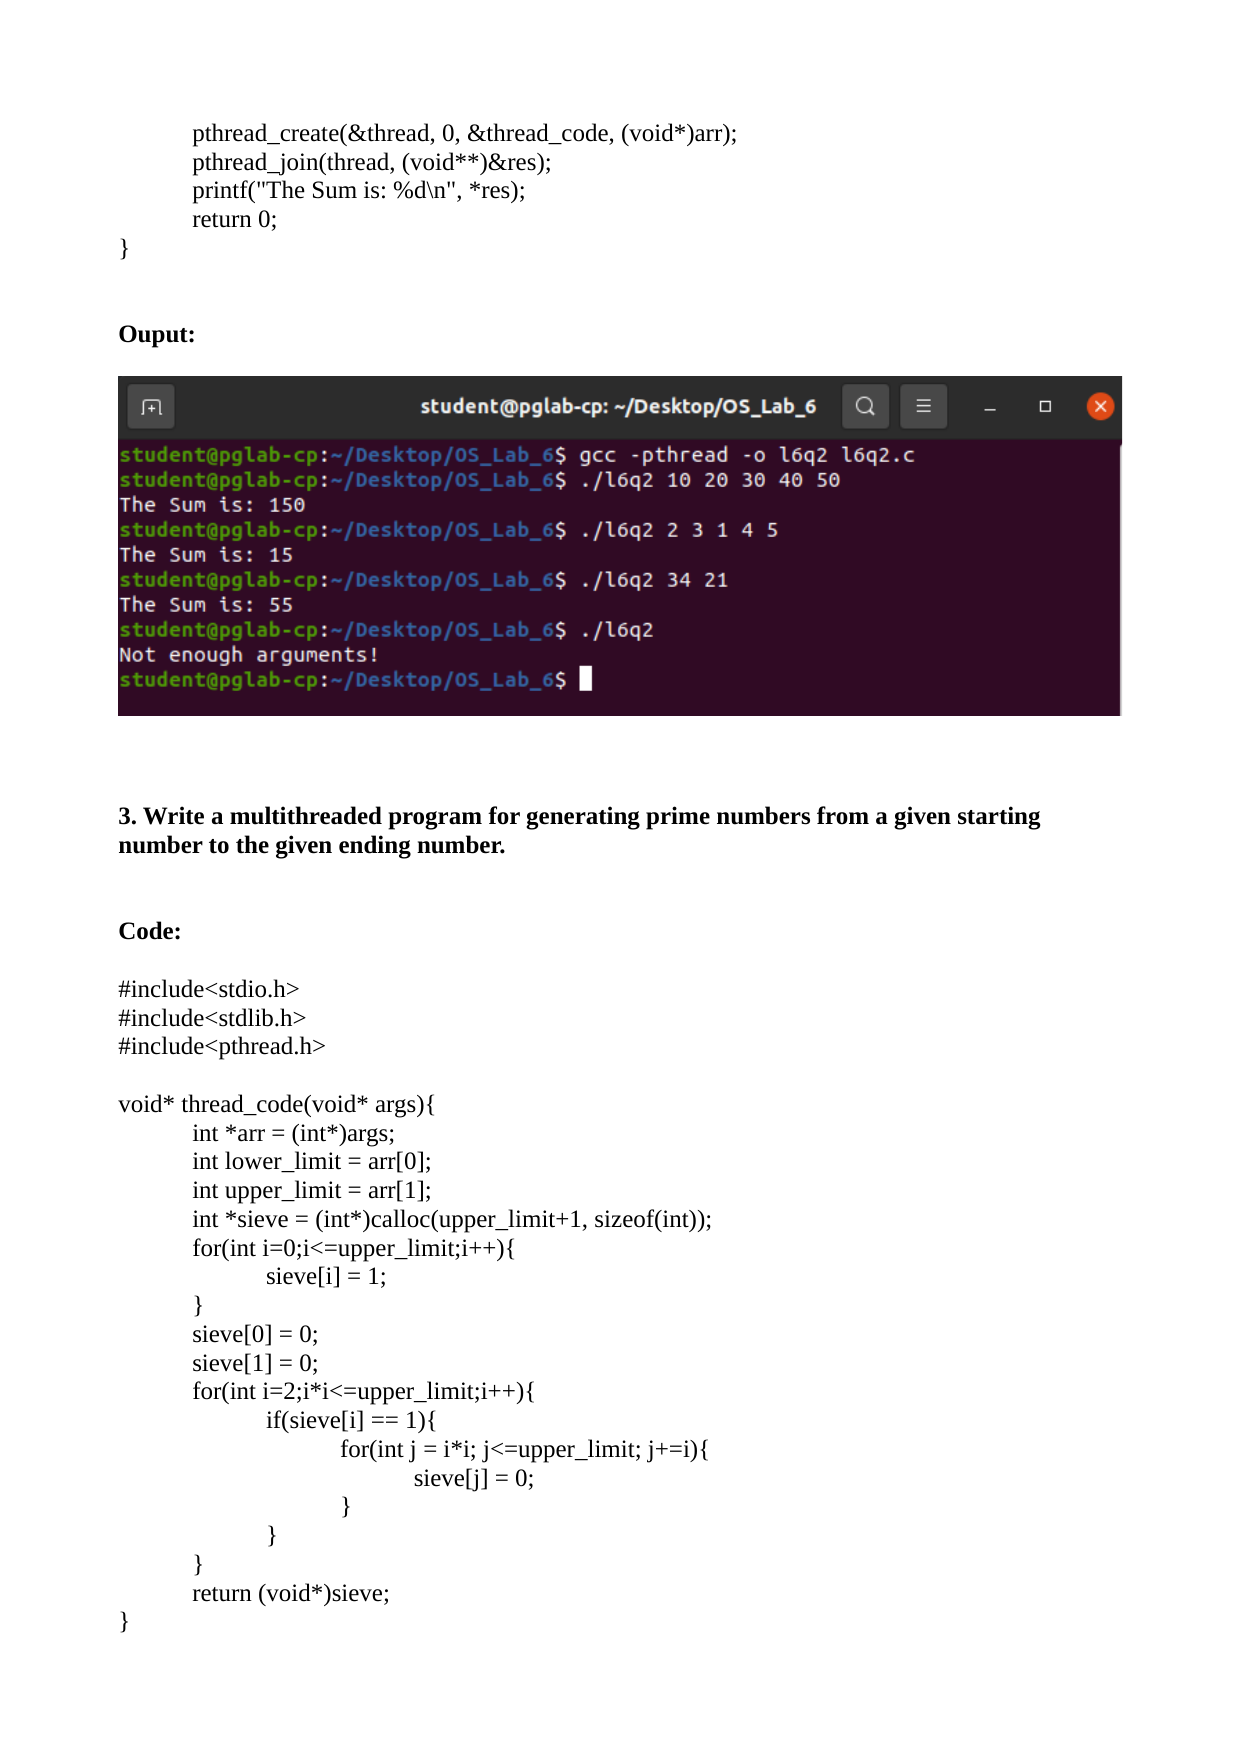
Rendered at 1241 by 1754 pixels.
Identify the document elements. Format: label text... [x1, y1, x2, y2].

text } [118, 233, 1122, 262]
text } [118, 1606, 1122, 1635]
text if(sieve[i] == 1){ [118, 1405, 1122, 1434]
text sieve[i] = 1; [118, 1261, 1122, 1290]
text for(int i=2;i*i<=upper_limit;i++){ [118, 1376, 1122, 1405]
text #include<stdio.h> [118, 974, 1122, 1003]
text for(int i=0;i<=upper_limit;i++){ [118, 1233, 1122, 1261]
text 3. Write a multithreaded program for generating prime numbers from a given starting number to the given ending number. [118, 801, 1122, 859]
text pthread_create(&thread, 0, &thread_code, (void*)arr); [118, 118, 1122, 147]
text #include<pthread.h> [118, 1031, 1122, 1060]
text Ouput: [118, 319, 1122, 348]
text printf("The Sum is: %d\n", *res); [118, 176, 1122, 204]
text int lower_limit = arr[0]; [118, 1146, 1122, 1175]
text sieve[j] = 0; [118, 1463, 1122, 1491]
text } [118, 1549, 1122, 1578]
text } [118, 1520, 1122, 1549]
text } [118, 1290, 1122, 1319]
text #include<stdlib.h> [118, 1003, 1122, 1031]
text int upper_limit = arr[1]; [118, 1175, 1122, 1204]
text void* thread_code(void* args){ [118, 1089, 1122, 1118]
text sieve[0] = 0; [118, 1319, 1122, 1348]
text sieve[1] = 0; [118, 1348, 1122, 1376]
text } [118, 1491, 1122, 1520]
text return (void*)sieve; [118, 1578, 1122, 1606]
text for(int j = i*i; j<=upper_limit; j+=i){ [118, 1434, 1122, 1463]
text int *arr = (int*)args; [118, 1118, 1122, 1146]
text Code: [118, 916, 1122, 945]
picture [118, 376, 1123, 716]
text return 0; [118, 204, 1122, 233]
text int *sieve = (int*)calloc(upper_limit+1, sizeof(int)); [118, 1204, 1122, 1233]
text pthread_join(thread, (void**)&res); [118, 147, 1122, 176]
